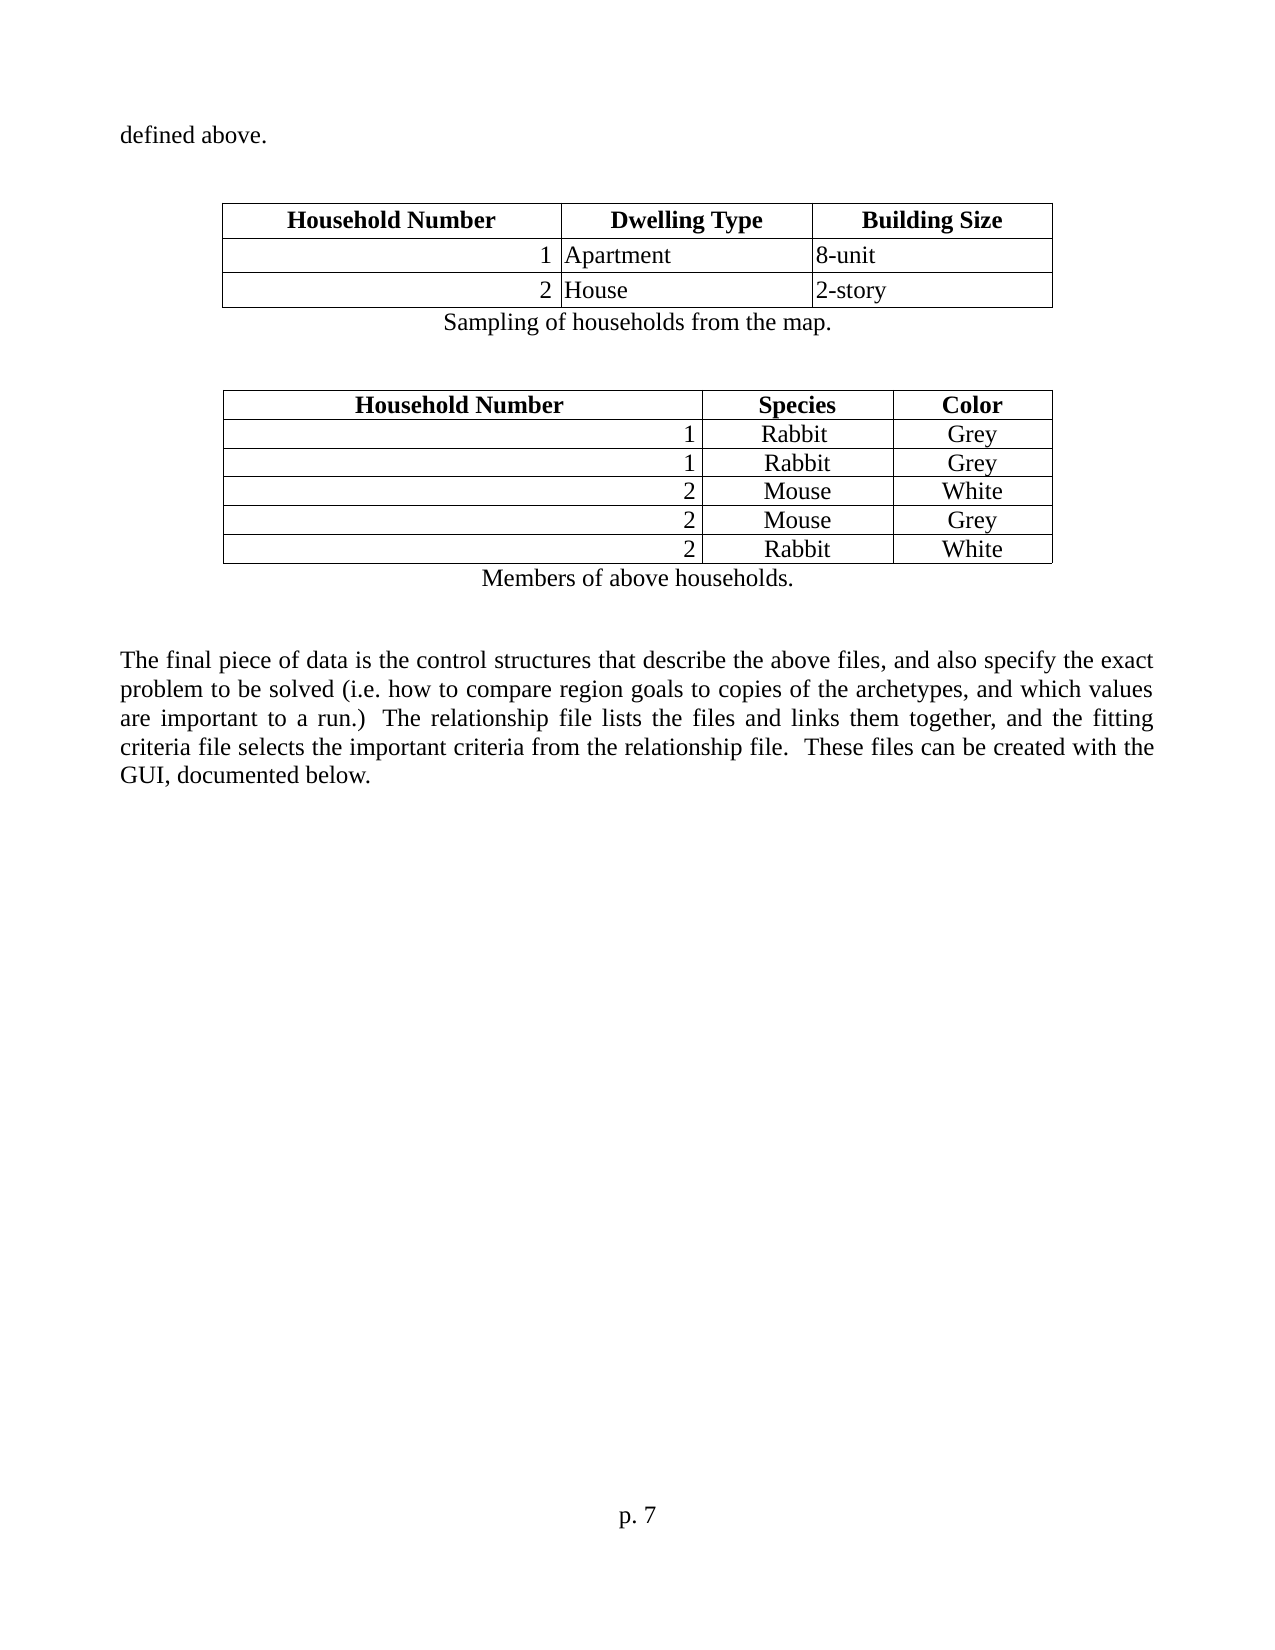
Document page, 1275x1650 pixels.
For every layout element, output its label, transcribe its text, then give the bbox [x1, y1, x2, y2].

table_cell 1 [224, 449, 702, 476]
table_cell Rabbit [703, 420, 893, 447]
table_header Household Number [224, 391, 702, 419]
table_cell 2 [224, 506, 702, 534]
table_cell Mouse [703, 506, 893, 534]
table_cell 8-unit [813, 239, 1052, 272]
table_cell 2 [224, 535, 702, 563]
text The final piece of data is the control structures that describe the above files, and also specify the exact problem to be solved (i.e. how to compare region goals to copies of the archetypes, and which values are important to a run.) The relationship file lists the files and links them together, and the fitting criteria file selects the important criteria from the relationship file. These files can be created with the GUI, documented below. [120, 646, 1155, 789]
table_cell 2 [223, 273, 561, 307]
table_cell Grey [894, 420, 1052, 447]
table_cell Rabbit [703, 535, 893, 563]
table_cell White [894, 535, 1052, 563]
text defined above. [120, 120, 1155, 149]
table_cell Apartment [562, 239, 812, 272]
table_cell 1 [224, 420, 702, 447]
table_cell House [562, 273, 812, 307]
table_cell Grey [894, 506, 1052, 534]
table_cell 2-story [813, 273, 1052, 307]
table_cell Mouse [703, 477, 893, 505]
table_cell 1 [223, 239, 561, 272]
table_header Building Size [813, 204, 1052, 237]
text Sampling of households from the map. [120, 307, 1155, 336]
table_header Color [894, 391, 1052, 419]
table_cell 2 [224, 477, 702, 505]
table_cell Grey [894, 449, 1052, 476]
table_header Household Number [223, 204, 561, 237]
table_cell Rabbit [703, 449, 893, 476]
table_header Dwelling Type [562, 204, 812, 237]
text Members of above households. [120, 563, 1155, 592]
table_header Species [703, 391, 893, 419]
table_cell White [894, 477, 1052, 505]
